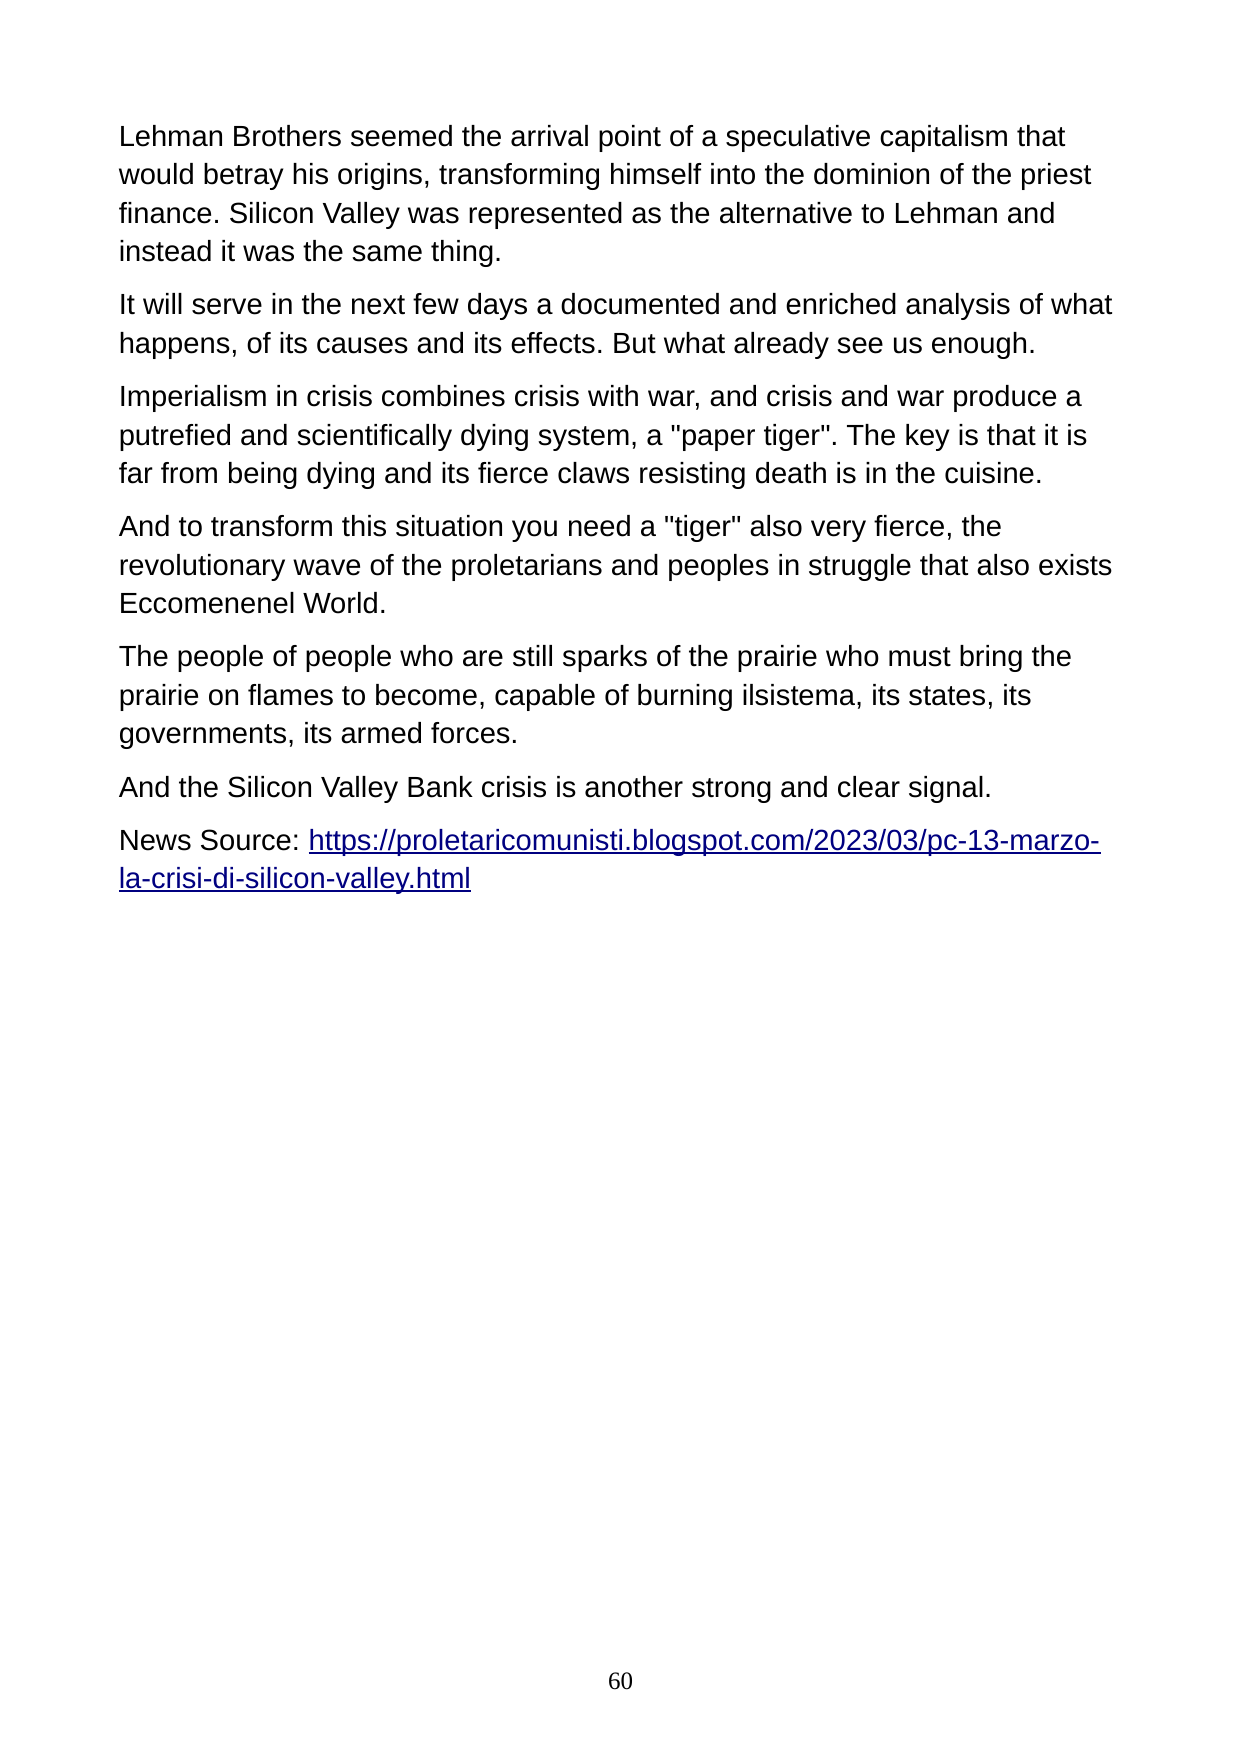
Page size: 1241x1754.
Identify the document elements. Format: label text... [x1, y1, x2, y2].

text Imperialism in crisis combines crisis with war, and crisis and war produce a putrefied and scientifically dying system, a "paper tiger". The key is that it is far from being dying and its fierce claws resisting death is in the cuisine. [118, 379, 1122, 489]
text And the Silicon Valley Bank crisis is another strong and clear signal. [118, 769, 1122, 803]
text News Source: https://proletaricomunisti.blogspot.com/2023/03/pc-13-marzo-la-crisi-di-silicon-valley.html [118, 823, 1122, 895]
text Lehman Brothers seemed the arrival point of a speculative capitalism that would betray his origins, transforming himself into the dominion of the priest finance. Silicon Valley was represented as the alternative to Lehman and instead it was the same thing. [118, 118, 1122, 268]
text It will serve in the next few days a documented and enriched analysis of what happens, of its causes and its effects. But what already see us enough. [118, 287, 1122, 359]
text The people of people who are still sparks of the prairie who must bring the prairie on flames to become, capable of burning ilsistema, its states, its governments, its armed forces. [118, 639, 1122, 750]
text And to transform this situation you need a "tiger" also very fierce, the revolutionary wave of the proletarians and peoples in struggle that also exists Eccomenenel World. [118, 509, 1122, 620]
